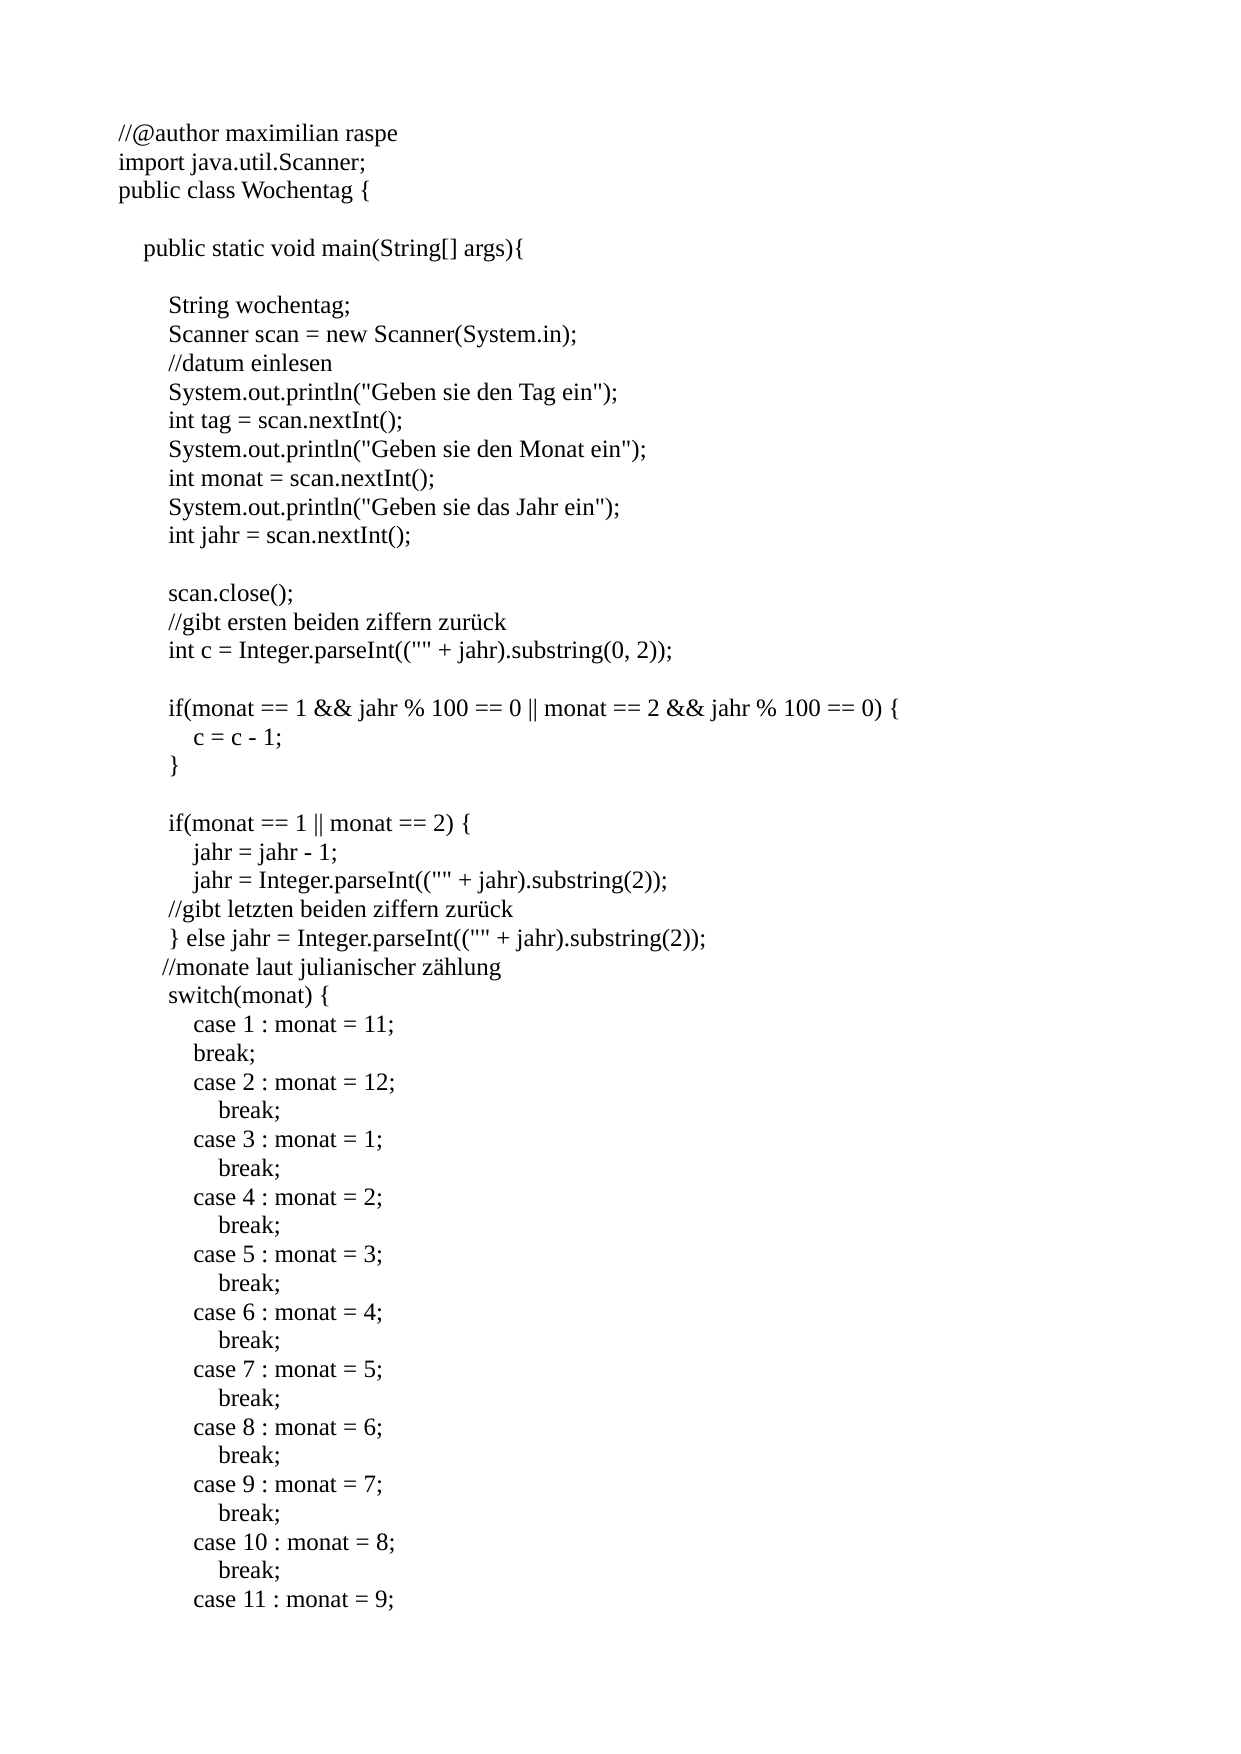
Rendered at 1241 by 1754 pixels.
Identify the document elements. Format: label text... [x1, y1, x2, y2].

text jahr = Integer.parseInt(("" + jahr).substring(2)); [118, 866, 1122, 894]
text int monat = scan.nextInt(); [118, 463, 1122, 492]
text break; [118, 1268, 1122, 1297]
text scan.close(); [118, 578, 1122, 607]
text case 11 : monat = 9; [118, 1584, 1122, 1613]
text c = c - 1; [118, 722, 1122, 751]
text break; [118, 1211, 1122, 1239]
text break; [118, 1498, 1122, 1527]
text case 9 : monat = 7; [118, 1469, 1122, 1498]
text case 3 : monat = 1; [118, 1124, 1122, 1153]
text case 1 : monat = 11; [118, 1009, 1122, 1038]
text jahr = jahr - 1; [118, 837, 1122, 866]
text break; [118, 1556, 1122, 1584]
text //gibt ersten beiden ziffern zurück [118, 607, 1122, 636]
text if(monat == 1 && jahr % 100 == 0 || monat == 2 && jahr % 100 == 0) { [118, 693, 1122, 722]
text System.out.println("Geben sie den Monat ein"); [118, 434, 1122, 463]
text int tag = scan.nextInt(); [118, 406, 1122, 434]
text System.out.println("Geben sie das Jahr ein"); [118, 492, 1122, 521]
text case 10 : monat = 8; [118, 1527, 1122, 1556]
text case 6 : monat = 4; [118, 1297, 1122, 1326]
text case 7 : monat = 5; [118, 1354, 1122, 1383]
text //gibt letzten beiden ziffern zurück [118, 894, 1122, 923]
text } [118, 751, 1122, 779]
text break; [118, 1038, 1122, 1067]
text int c = Integer.parseInt(("" + jahr).substring(0, 2)); [118, 636, 1122, 664]
text public static void main(String[] args){ [118, 233, 1122, 262]
text //monate laut julianischer zählung [118, 952, 1122, 981]
text Scanner scan = new Scanner(System.in); [118, 319, 1122, 348]
text switch(monat) { [118, 981, 1122, 1009]
text int jahr = scan.nextInt(); [118, 521, 1122, 549]
text case 5 : monat = 3; [118, 1239, 1122, 1268]
text //datum einlesen [118, 348, 1122, 377]
text String wochentag; [118, 291, 1122, 319]
text case 4 : monat = 2; [118, 1182, 1122, 1211]
text break; [118, 1441, 1122, 1469]
text break; [118, 1383, 1122, 1412]
text break; [118, 1326, 1122, 1354]
text import java.util.Scanner; [118, 147, 1122, 176]
text System.out.println("Geben sie den Tag ein"); [118, 377, 1122, 406]
text case 8 : monat = 6; [118, 1412, 1122, 1441]
text case 2 : monat = 12; [118, 1067, 1122, 1096]
text public class Wochentag { [118, 176, 1122, 204]
text break; [118, 1153, 1122, 1182]
text if(monat == 1 || monat == 2) { [118, 808, 1122, 837]
text //@author maximilian raspe [118, 118, 1122, 147]
text break; [118, 1096, 1122, 1124]
text } else jahr = Integer.parseInt(("" + jahr).substring(2)); [118, 923, 1122, 952]
